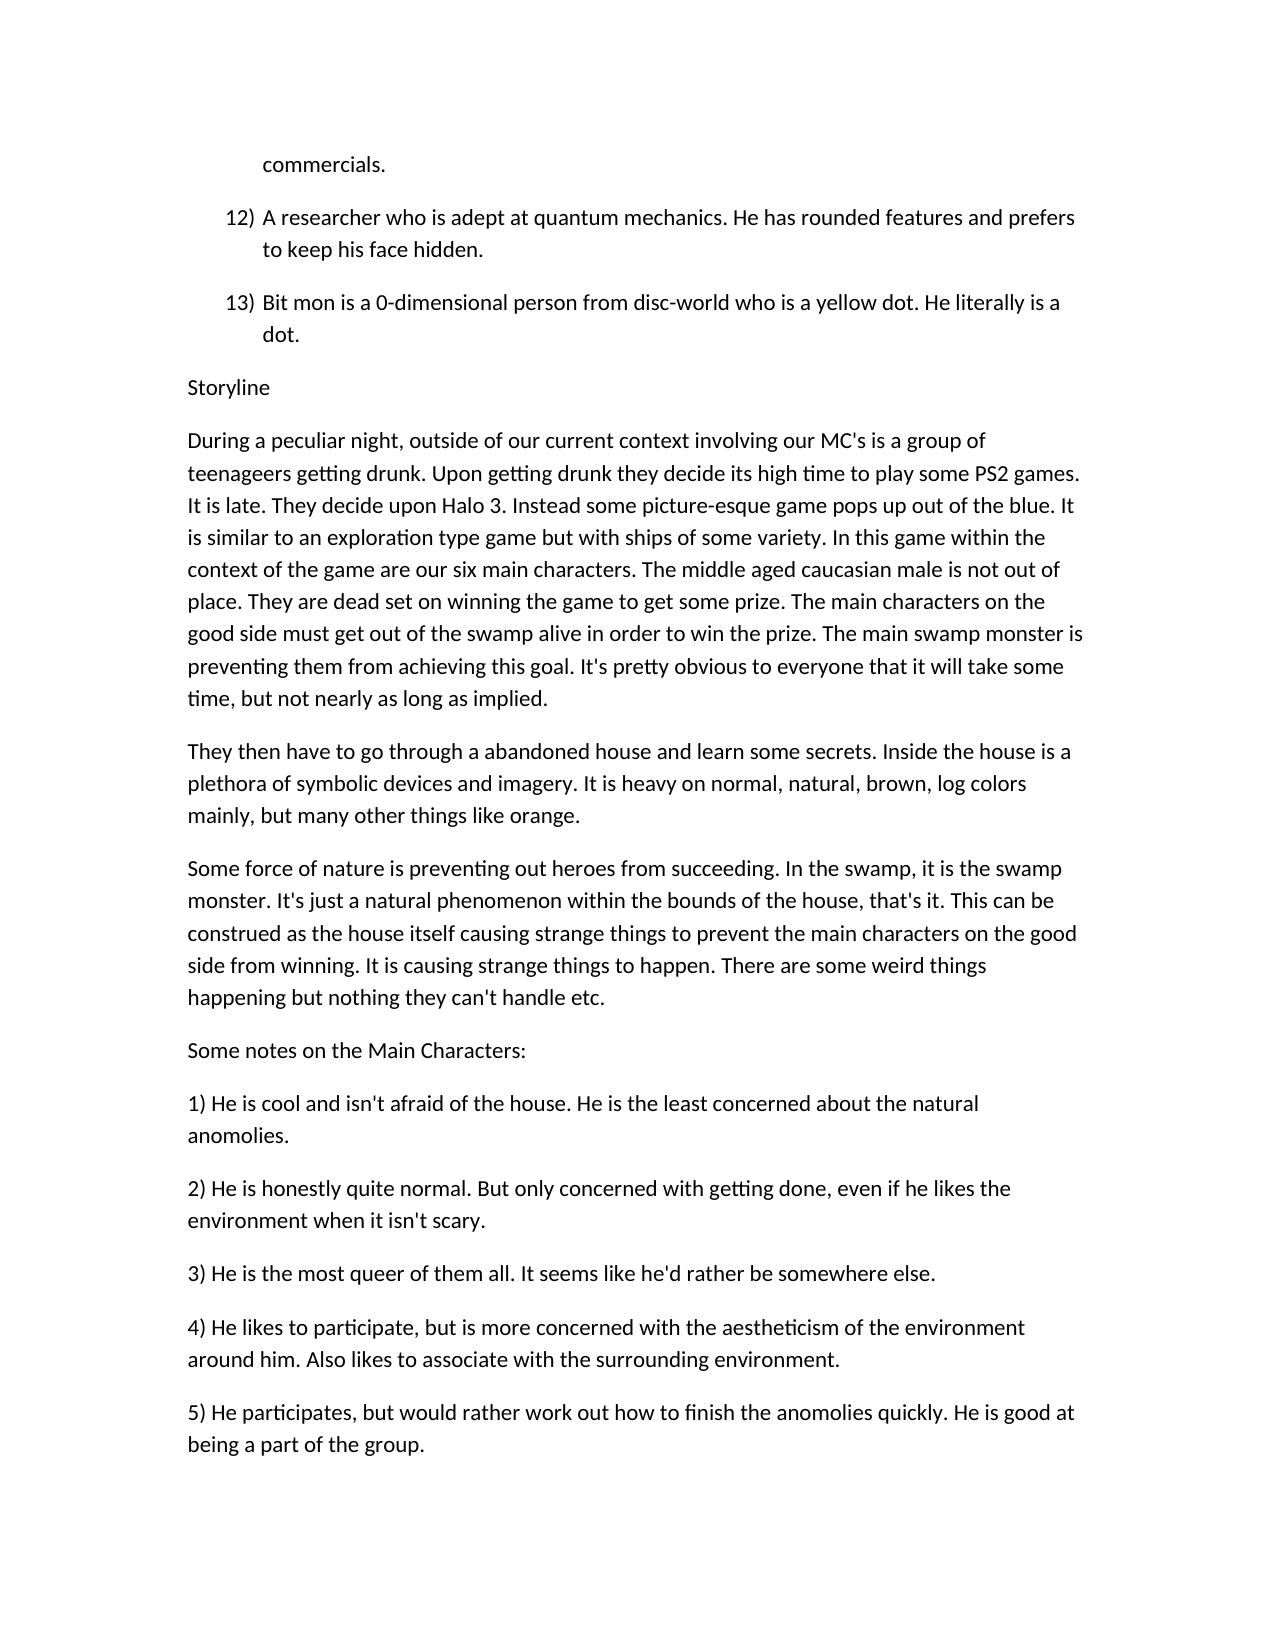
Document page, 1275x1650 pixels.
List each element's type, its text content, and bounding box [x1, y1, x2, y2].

text Storyline [187, 373, 1087, 401]
text 2) He is honestly quite normal. But only concerned with getting done, even if he likes the environment when it isn't scary. [187, 1174, 1087, 1234]
text 1) He is cool and isn't afraid of the house. He is the least concerned about the natural anomolies. [187, 1089, 1087, 1149]
text They then have to go through a abandoned house and learn some secrets. Inside the house is a plethora of symbolic devices and imagery. It is heavy on normal, natural, brown, log colors mainly, but many other things like orange. [187, 737, 1087, 829]
text 4) He likes to participate, but is more concerned with the aestheticism of the environment around him. Also likes to associate with the surrounding environment. [187, 1313, 1087, 1373]
text 5) He participates, but would rather work out how to finish the anomolies quickly. He is good at being a part of the group. [187, 1398, 1087, 1458]
list Bit mon is a 0-dimensional person from disc-world who is a yellow dot. He literally is a dot. [225, 288, 1087, 348]
list A researcher who is adept at quantum mechanics. He has rounded features and prefers to keep his face hidden. [225, 203, 1087, 263]
text Some force of nature is preventing out heroes from succeeding. In the swamp, it is the swamp monster. It's just a natural phenomenon within the bounds of the house, that's it. This can be construed as the house itself causing strange things to prevent the main characters on the good side from winning. It is causing strange things to happen. There are some weird things happening but nothing they can't handle etc. [187, 854, 1087, 1011]
list commercials. [225, 150, 1087, 178]
text Some notes on the Main Characters: [187, 1036, 1087, 1064]
text 3) He is the most queer of them all. It seems like he'd rather be somewhere else. [187, 1259, 1087, 1288]
text During a peculiar night, outside of our current context involving our MC's is a group of teenageers getting drunk. Upon getting drunk they decide its high time to play some PS2 games. It is late. They decide upon Halo 3. Instead some picture-esque game pops up out of the blue. It is similar to an exploration type game but with ships of some variety. In this game within the context of the game are our six main characters. The middle aged caucasian male is not out of place. They are dead set on winning the game to get some prize. The main characters on the good side must get out of the swamp alive in order to win the prize. The main swamp monster is preventing them from achieving this goal. It's pretty obvious to everyone that it will take some time, but not nearly as long as implied. [187, 426, 1087, 712]
